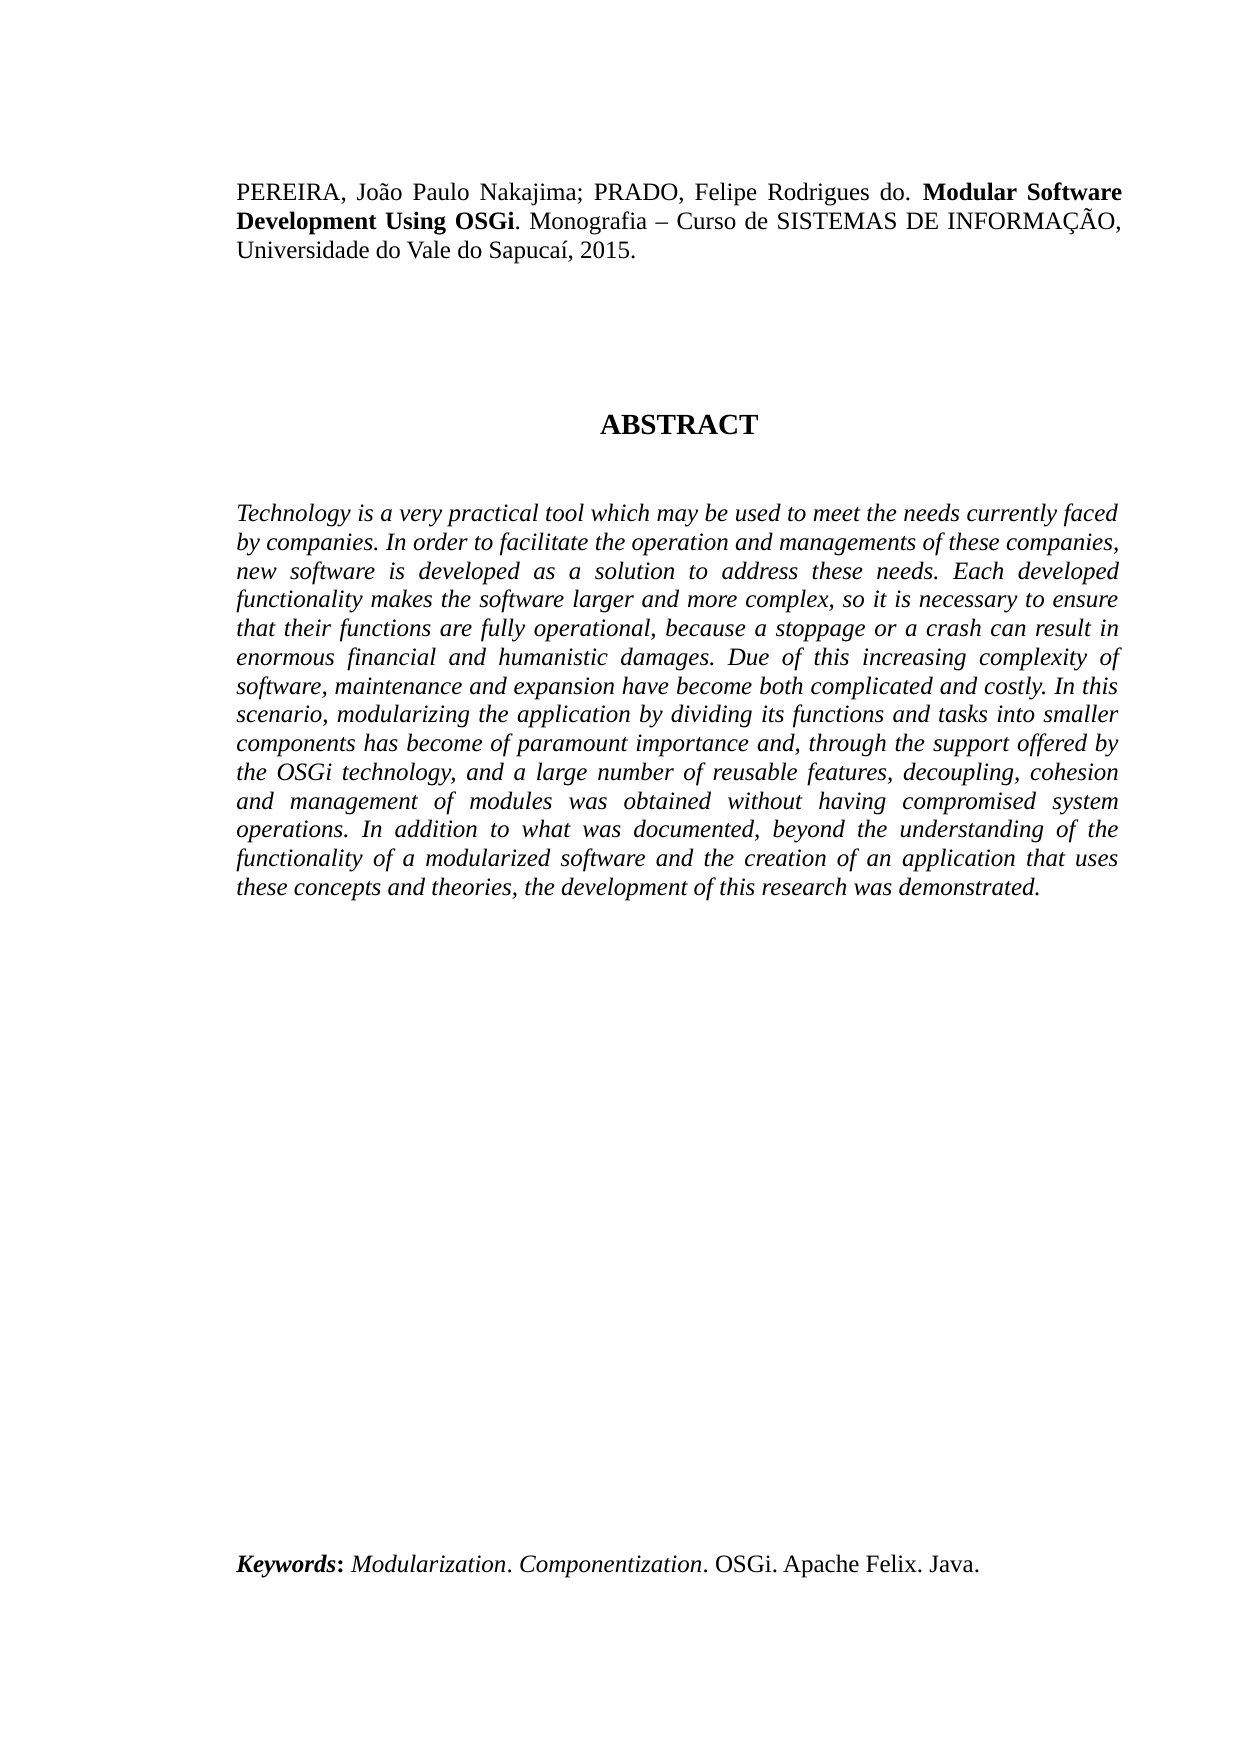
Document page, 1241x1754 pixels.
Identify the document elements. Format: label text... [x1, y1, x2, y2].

text ABSTRACT [236, 407, 1122, 441]
text PEREIRA, João Paulo Nakajima; PRADO, Felipe Rodrigues do. Modular Software Development Using OSGi. Monografia – Curso de SISTEMAS DE INFORMAÇÃO, Universidade do Vale do Sapucaí, 2015. [236, 177, 1122, 263]
text Technology is a very practical tool which may be used to meet the needs currently faced by companies. In order to facilitate the operation and managements of these companies, new software is developed as a solution to address these needs. Each developed functionality makes the software larger and more complex, so it is necessary to ensure that their functions are fully operational, because a stoppage or a crash can result in enormous financial and humanistic damages. Due of this increasing complexity of software, maintenance and expansion have become both complicated and costly. In this scenario, modularizing the application by dividing its functions and tasks into smaller components has become of paramount importance and, through the support offered by the OSGi technology, and a large number of reusable features, decoupling, cohesion and management of modules was obtained without having compromised system operations. In addition to what was documented, beyond the understanding of the functionality of a modularized software and the creation of an application that uses these concepts and theories, the development of this research was demonstrated. [236, 498, 1122, 901]
text Keywords: Modularization. Componentization. OSGi. Apache Felix. Java. [236, 1549, 1122, 1578]
